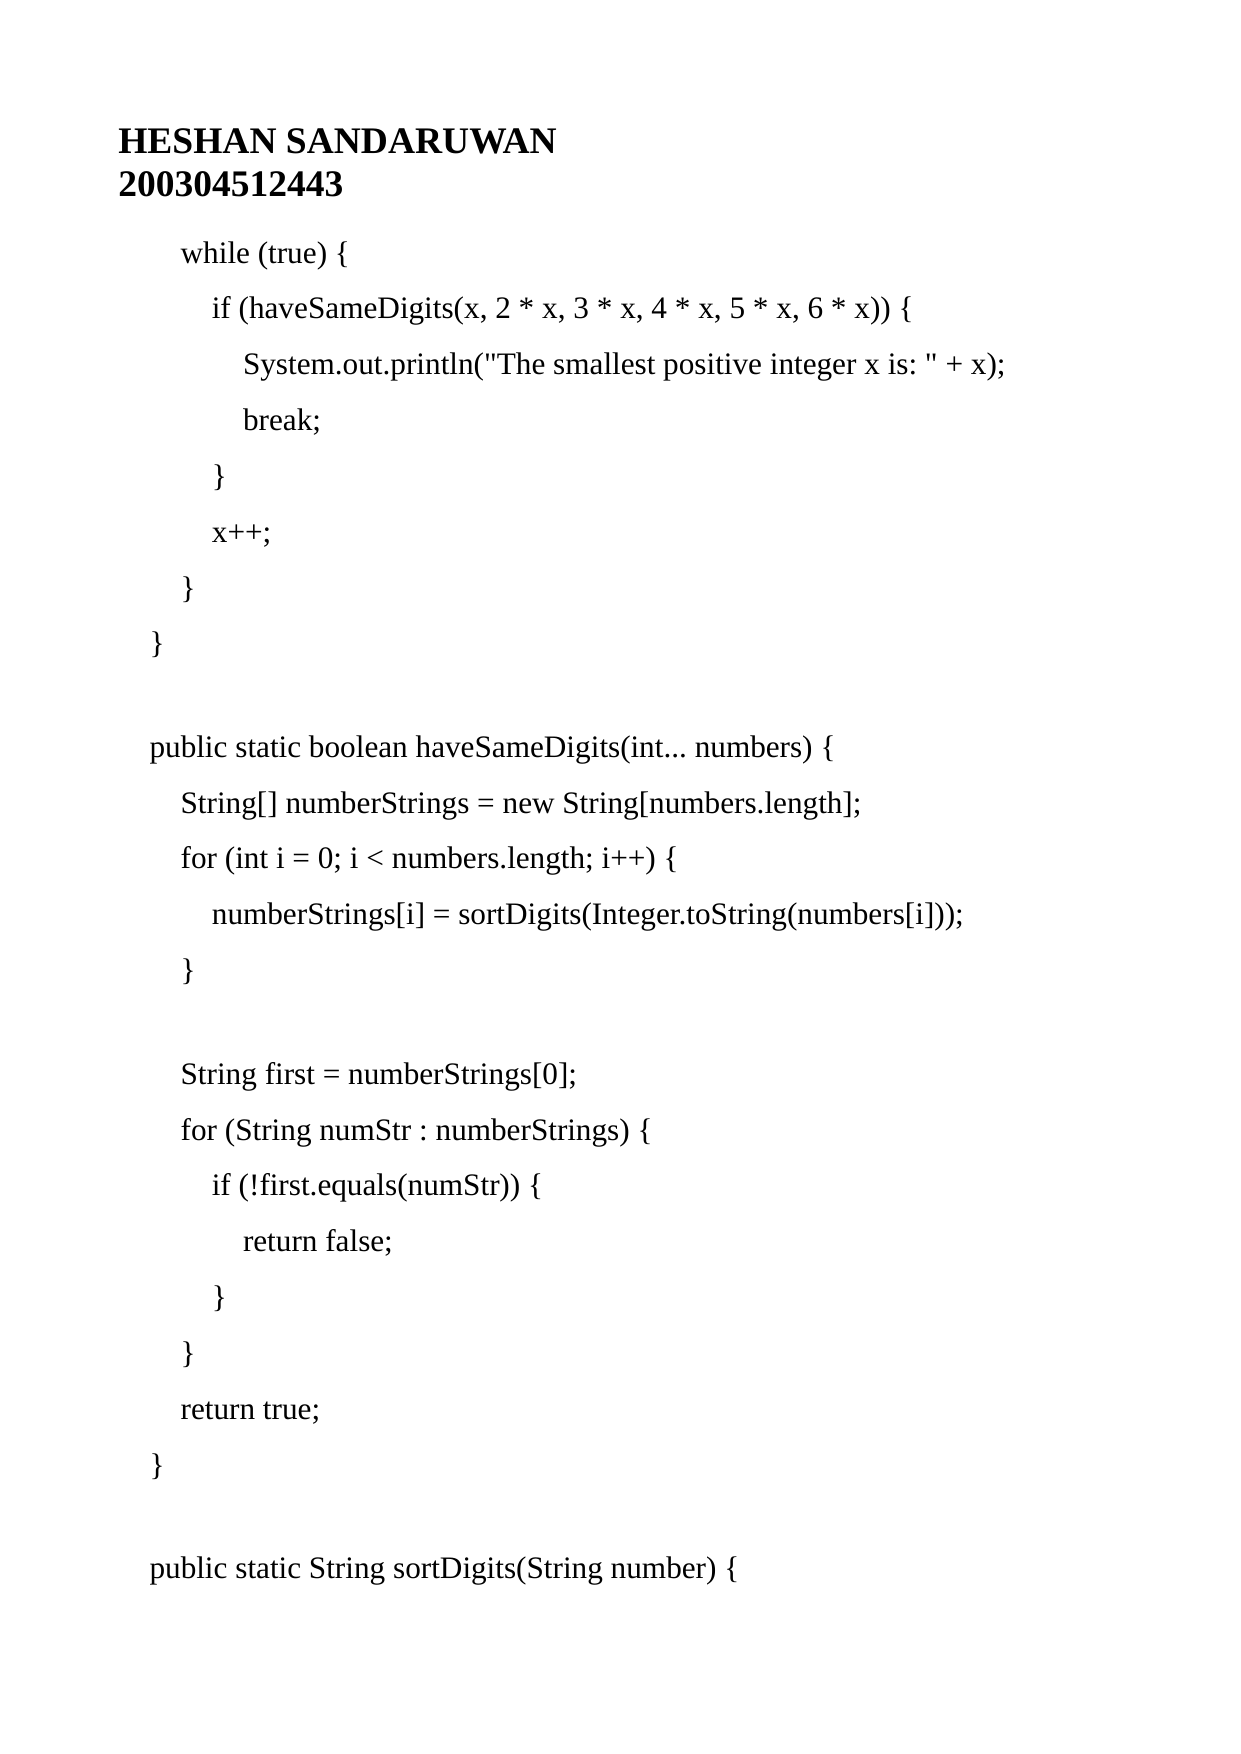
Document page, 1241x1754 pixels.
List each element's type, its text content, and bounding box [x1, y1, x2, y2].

text x++; [118, 513, 1122, 549]
text break; [118, 401, 1122, 437]
text } [118, 569, 1122, 605]
text public static String sortDigits(String number) { [118, 1549, 1122, 1585]
text } [118, 457, 1122, 493]
text return true; [118, 1390, 1122, 1426]
text for (int i = 0; i < numbers.length; i++) { [118, 840, 1122, 876]
text if (haveSameDigits(x, 2 * x, 3 * x, 4 * x, 5 * x, 6 * x)) { [118, 290, 1122, 326]
text } [118, 1334, 1122, 1370]
text } [118, 1446, 1122, 1482]
text if (!first.equals(numStr)) { [118, 1167, 1122, 1202]
text } [118, 625, 1122, 661]
text for (String numStr : numberStrings) { [118, 1111, 1122, 1147]
text String[] numberStrings = new String[numbers.length]; [118, 784, 1122, 820]
text } [118, 951, 1122, 987]
text System.out.println("The smallest positive integer x is: " + x); [118, 346, 1122, 381]
text numberStrings[i] = sortDigits(Integer.toString(numbers[i])); [118, 896, 1122, 932]
text return false; [118, 1222, 1122, 1258]
text } [118, 1278, 1122, 1314]
text while (true) { [118, 234, 1122, 270]
text String first = numberStrings[0]; [118, 1055, 1122, 1091]
text public static boolean haveSameDigits(int... numbers) { [118, 728, 1122, 764]
